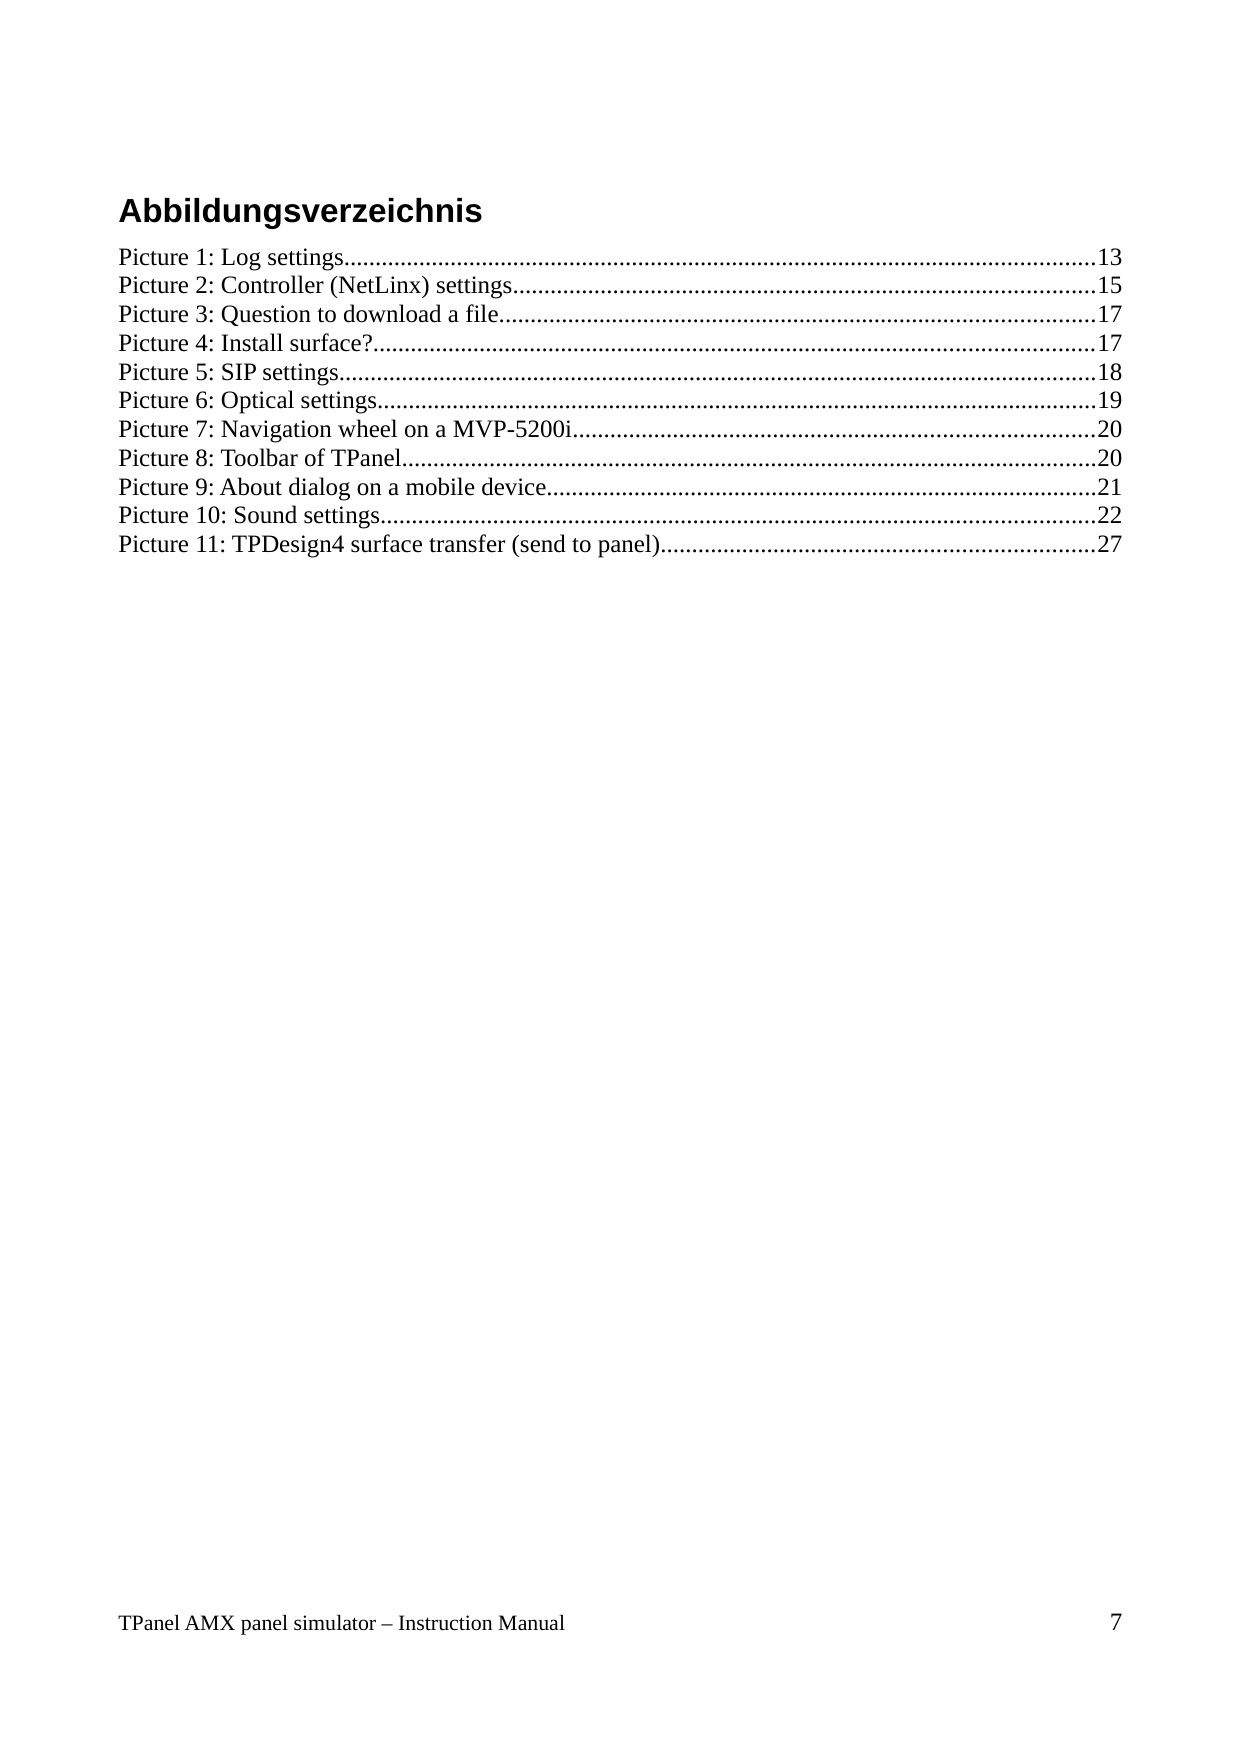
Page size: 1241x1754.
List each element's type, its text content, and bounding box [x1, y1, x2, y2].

text Picture 1: Log settings 13 [118, 242, 1122, 270]
text Picture 11: TPDesign4 surface transfer (send to panel) 27 [118, 529, 1122, 558]
text Picture 2: Controller (NetLinx) settings 15 [118, 270, 1122, 299]
subtitle Abbildungsverzeichnis [118, 191, 1122, 229]
text Picture 10: Sound settings 22 [118, 500, 1122, 529]
text Picture 5: SIP settings 18 [118, 357, 1122, 385]
text Picture 8: Toolbar of TPanel 20 [118, 443, 1122, 472]
text Picture 9: About dialog on a mobile device 21 [118, 472, 1122, 500]
text Picture 6: Optical settings 19 [118, 385, 1122, 414]
text Picture 4: Install surface? 17 [118, 328, 1122, 357]
text Picture 3: Question to download a file. 17 [118, 299, 1122, 328]
text Picture 7: Navigation wheel on a MVP-5200i 20 [118, 414, 1122, 443]
